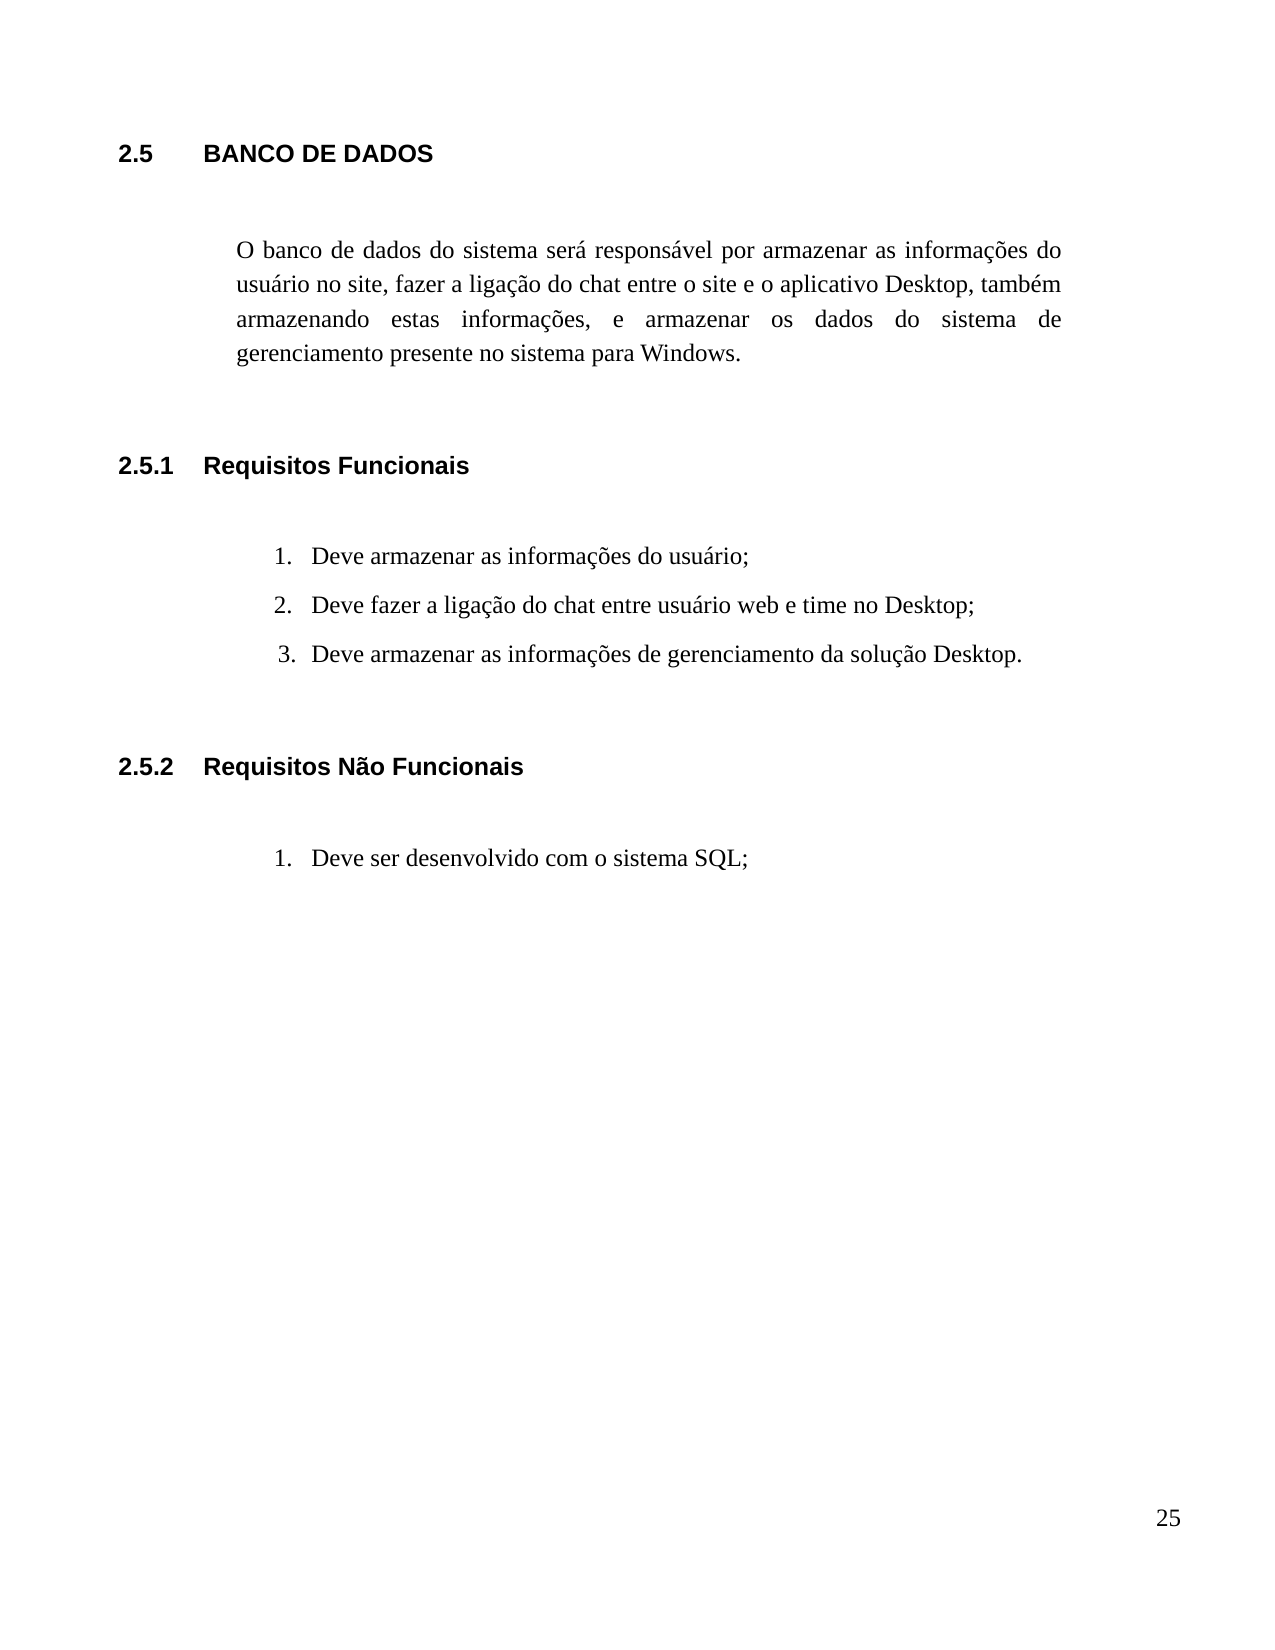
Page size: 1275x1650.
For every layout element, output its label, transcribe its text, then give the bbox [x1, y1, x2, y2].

list Deve fazer a ligação do chat entre usuário web e time no Desktop; [274, 591, 1181, 619]
subtitle 2.5.1 Requisitos Funcionais [118, 451, 1181, 480]
subtitle 2.5 BANCO DE DADOS [118, 139, 1181, 168]
list Deve ser desenvolvido com o sistema SQL; [274, 843, 1181, 871]
subtitle 2.5.2 Requisitos Não Funcionais [118, 752, 1062, 781]
list Deve armazenar as informações de gerenciamento da solução Desktop. [278, 639, 1062, 668]
text O banco de dados do sistema será responsável por armazenar as informações do usuário no site, fazer a ligação do chat entre o site e o aplicativo Desktop, também armazenando estas informações, e armazenar os dados do sistema de gerenciamento presente no sistema para Windows. [236, 235, 1062, 367]
list Deve armazenar as informações do usuário; [274, 541, 1181, 570]
